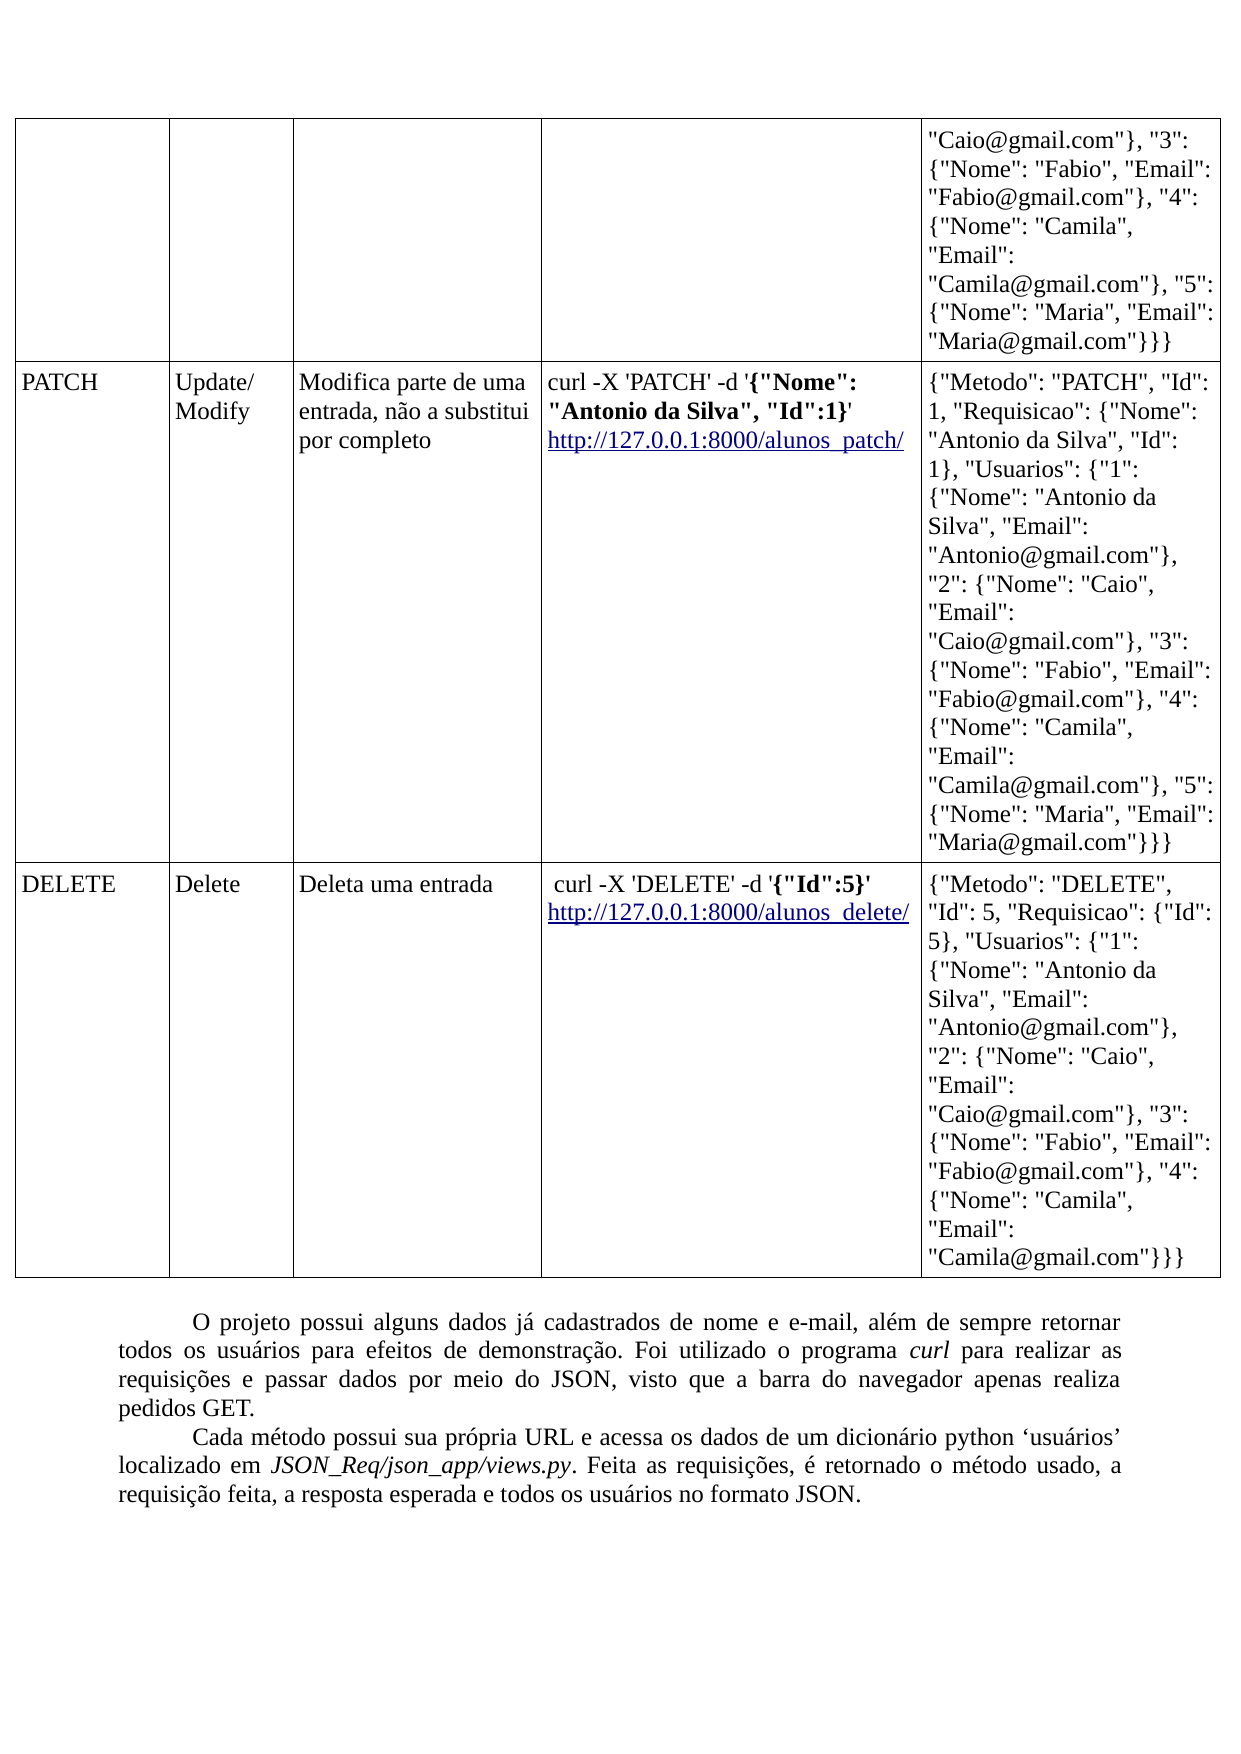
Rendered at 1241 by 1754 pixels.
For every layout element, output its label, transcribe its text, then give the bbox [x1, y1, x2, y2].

table_cell Delete [170, 863, 293, 1277]
table_cell Deleta uma entrada [294, 863, 541, 1277]
table_cell {"Metodo": "PATCH", "Id": 1, "Requisicao": {"Nome": "Antonio da Silva", "Id": 1}, "Usuarios": {"1": {"Nome": "Antonio da Silva", "Email": "Antonio@gmail.com"}, "2": {"Nome": "Caio", "Email": "Caio@gmail.com"}, "3": {"Nome": "Fabio", "Email": "Fabio@gmail.com"}, "4": {"Nome": "Camila", "Email": "Camila@gmail.com"}, "5": {"Nome": "Maria", "Email": "Maria@gmail.com"}}} [922, 362, 1220, 862]
table_cell {"Metodo": "DELETE", "Id": 5, "Requisicao": {"Id": 5}, "Usuarios": {"1": {"Nome": "Antonio da Silva", "Email": "Antonio@gmail.com"}, "2": {"Nome": "Caio", "Email": "Caio@gmail.com"}, "3": {"Nome": "Fabio", "Email": "Fabio@gmail.com"}, "4": {"Nome": "Camila", "Email": "Camila@gmail.com"}}} [922, 863, 1220, 1277]
table_cell "Caio@gmail.com"}, "3": {"Nome": "Fabio", "Email": "Fabio@gmail.com"}, "4": {"Nome": "Camila", "Email": "Camila@gmail.com"}, "5": {"Nome": "Maria", "Email": "Maria@gmail.com"}}} [922, 119, 1220, 361]
table_cell [542, 119, 921, 361]
table_cell [170, 119, 293, 361]
table_cell PATCH [16, 362, 169, 862]
text O projeto possui alguns dados já cadastrados de nome e e-mail, além de sempre retornar todos os usuários para efeitos de demonstração. Foi utilizado o programa curl para realizar as requisições e passar dados por meio do JSON, visto que a barra do navegador apenas realiza pedidos GET. [118, 1307, 1122, 1422]
table_cell [16, 119, 169, 361]
table_cell curl -X 'DELETE' -d '{"Id":5}' http://127.0.0.1:8000/alunos_delete/ [542, 863, 921, 1277]
table_cell Modifica parte de uma entrada, não a substitui por completo [294, 362, 541, 862]
table_cell DELETE [16, 863, 169, 1277]
table_cell curl -X 'PATCH' -d '{"Nome": "Antonio da Silva", "Id":1}' http://127.0.0.1:8000/alunos_patch/ [542, 362, 921, 862]
table_cell [294, 119, 541, 361]
text Cada método possui sua própria URL e acessa os dados de um dicionário python ‘usuários’ localizado em JSON_Req/json_app/views.py. Feita as requisições, é retornado o método usado, a requisição feita, a resposta esperada e todos os usuários no formato JSON. [118, 1422, 1122, 1508]
table_cell Update/Modify [170, 362, 293, 862]
